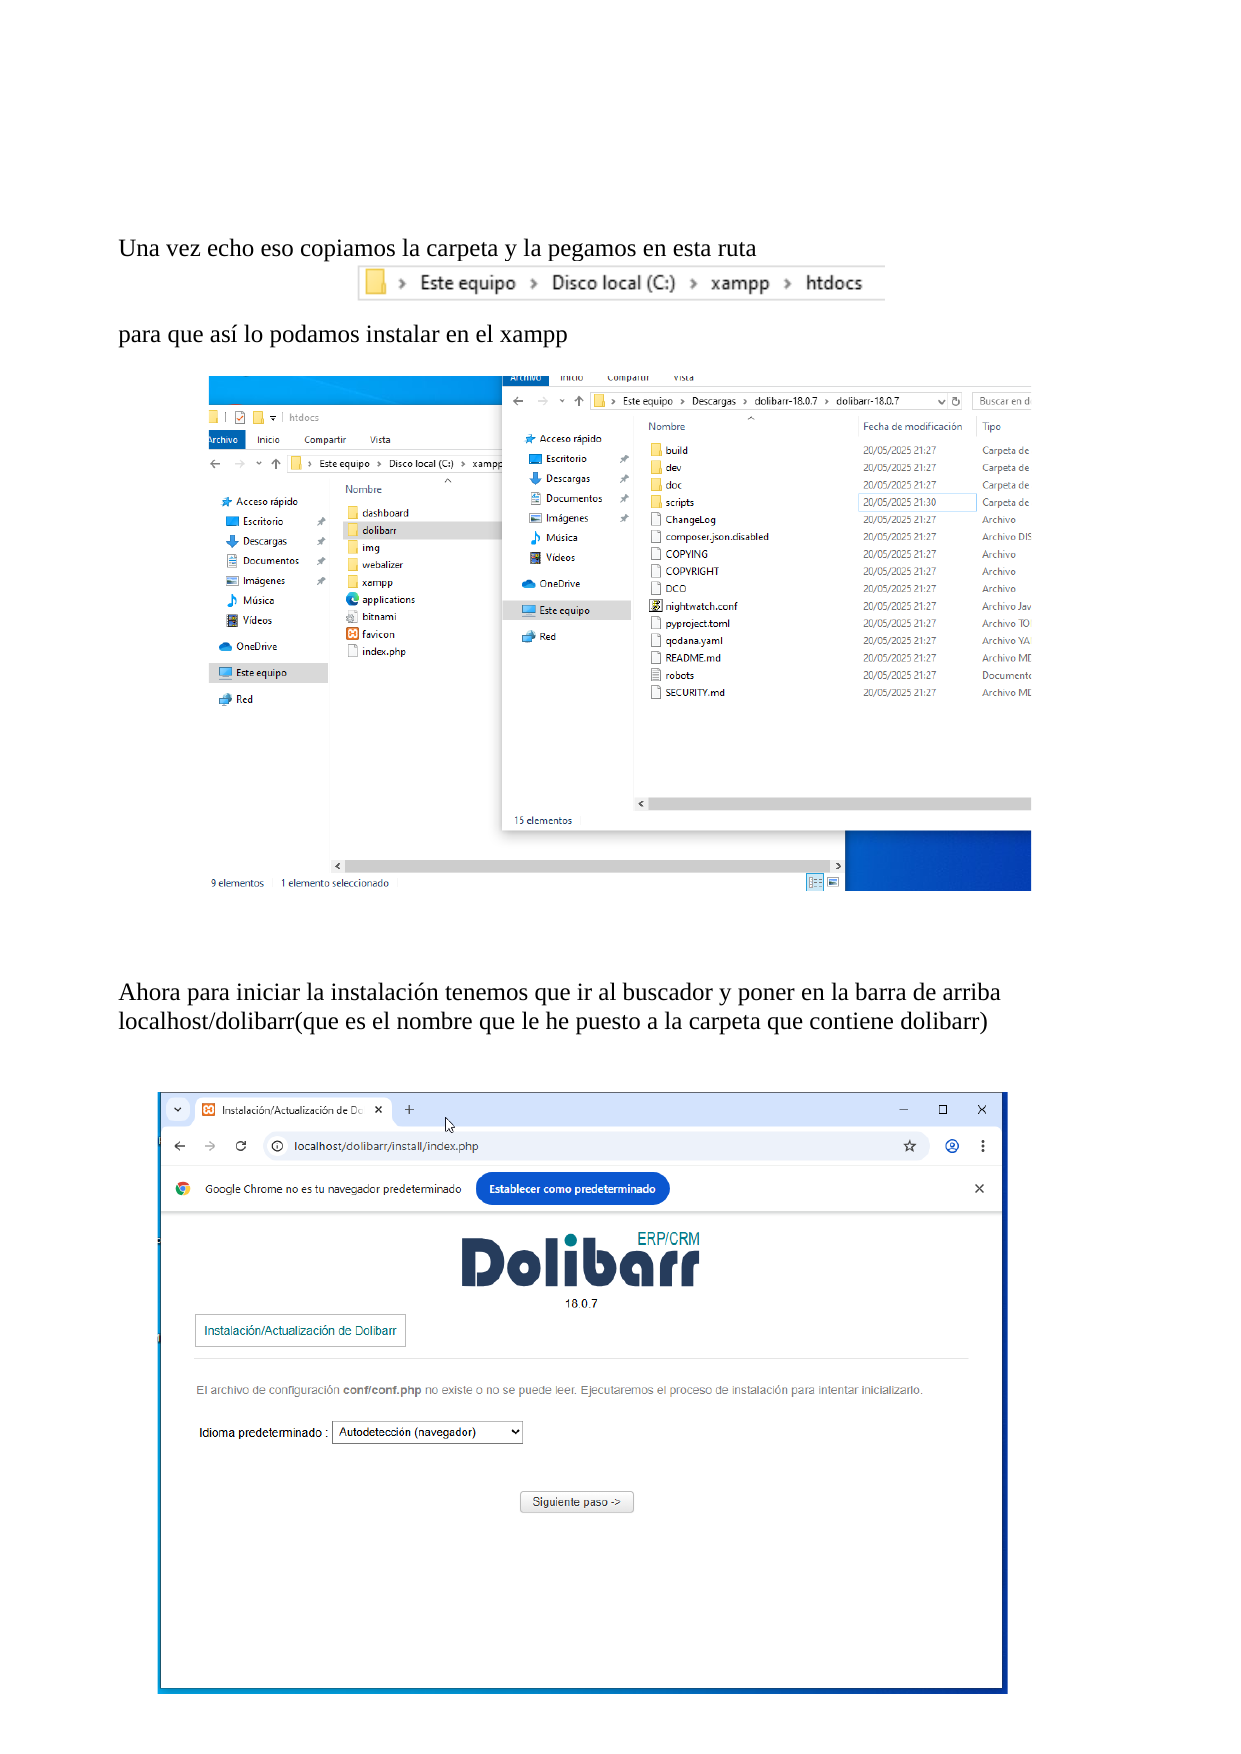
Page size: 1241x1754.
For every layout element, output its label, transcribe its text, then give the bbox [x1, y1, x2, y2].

text Una vez echo eso copiamos la carpeta y la pegamos en esta ruta [118, 233, 1122, 262]
text para que así lo podamos instalar en el xampp [118, 319, 1122, 348]
text Ahora para iniciar la instalación tenemos que ir al buscador y poner en la barra de arriba localhost/dolibarr(que es el nombre que le he puesto a la carpeta que contiene dolibarr) [118, 977, 1122, 1035]
picture [355, 261, 885, 304]
picture [157, 1092, 1008, 1694]
picture [208, 376, 1032, 891]
